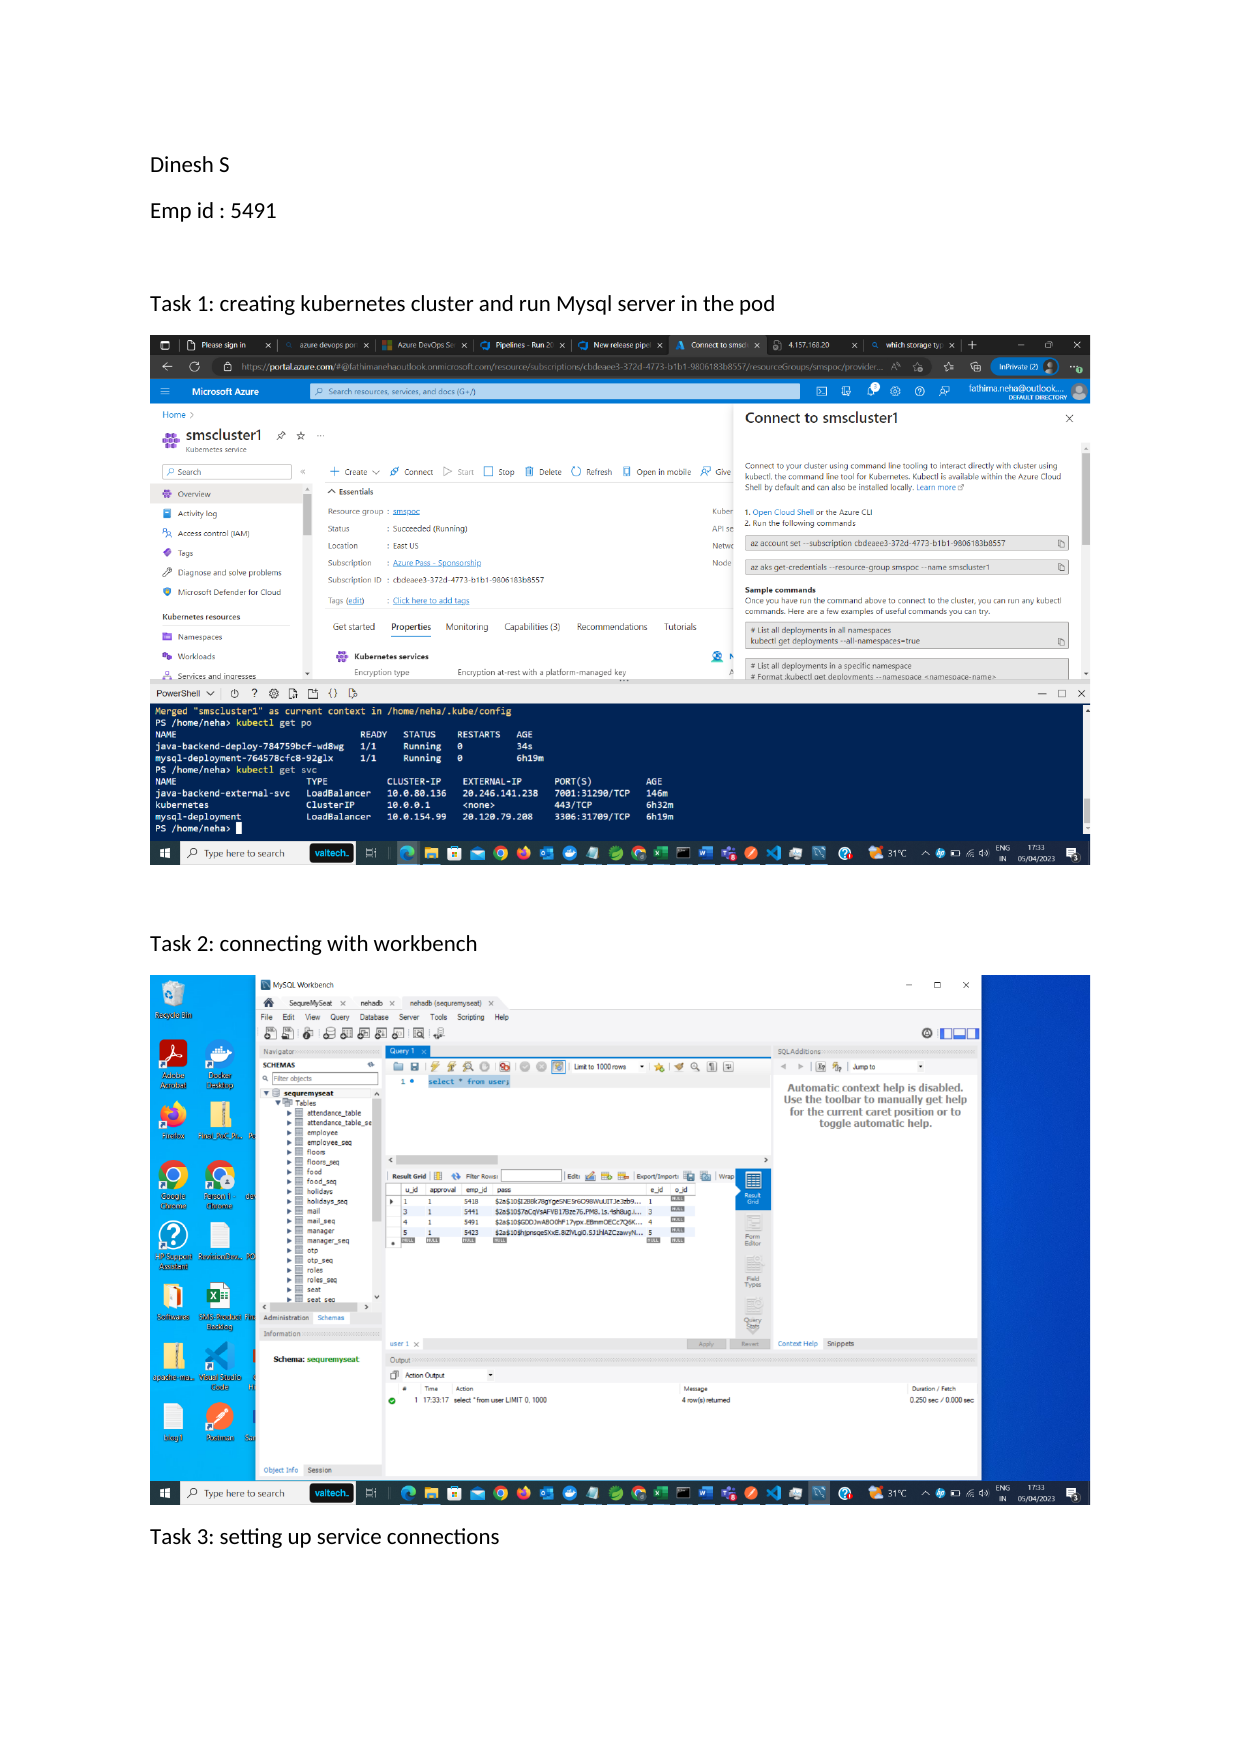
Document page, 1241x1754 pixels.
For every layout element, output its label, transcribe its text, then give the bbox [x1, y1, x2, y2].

text Emp id : 5491 [150, 196, 1090, 224]
text Task 3: setting up service connections [150, 1522, 1090, 1551]
text Task 1: creating kubernetes cluster and run Mysql server in the pod [150, 289, 1090, 317]
text Dinesh S [150, 150, 1090, 178]
text Task 2: connecting with workbench [150, 929, 1090, 957]
